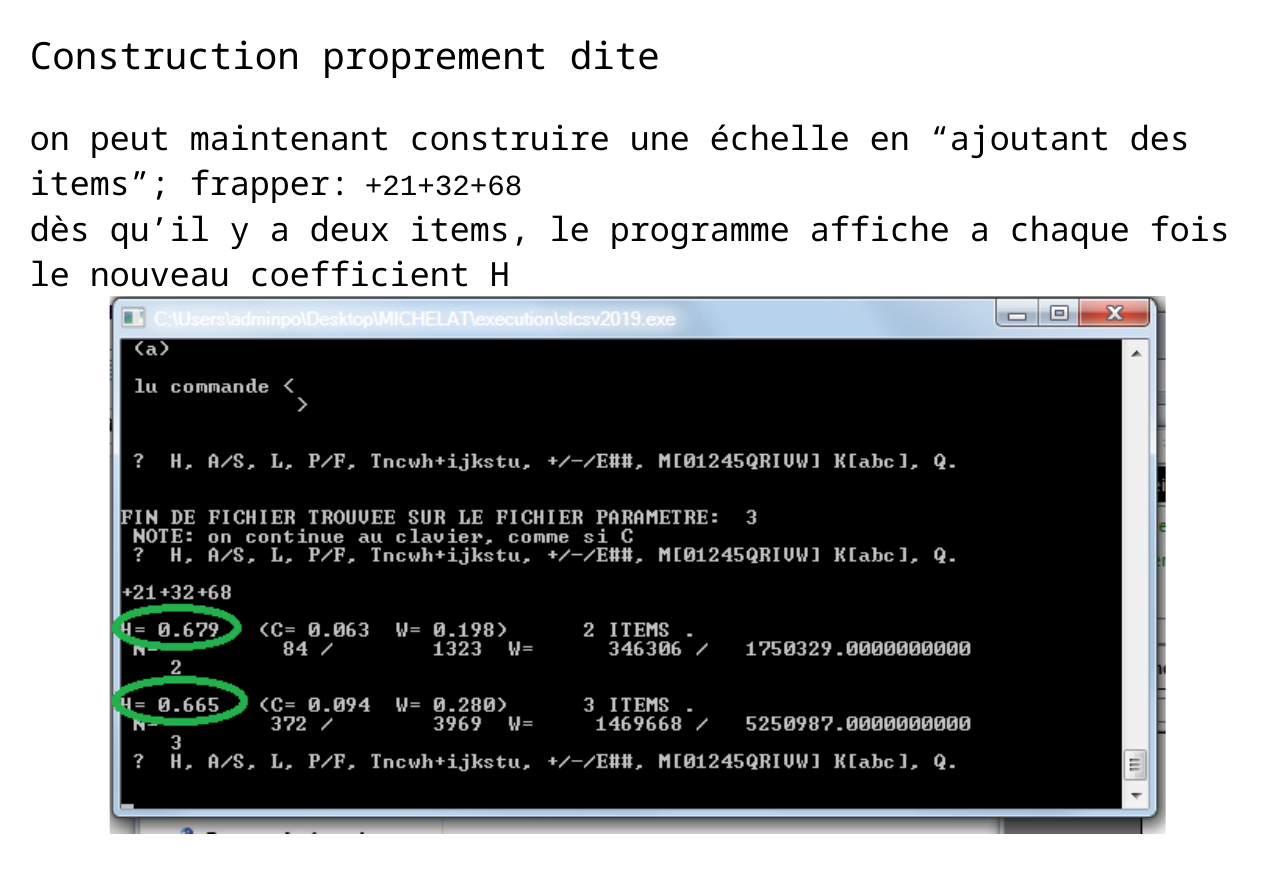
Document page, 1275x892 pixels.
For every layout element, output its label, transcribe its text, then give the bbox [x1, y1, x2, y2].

text Construction proprement dite [29, 29, 1246, 81]
picture [109, 296, 1166, 834]
text dès qu’il y a deux items, le programme affiche a chaque fois le nouveau coefficient H [29, 205, 1246, 296]
text on peut maintenant construire une échelle en “ajoutant des items”; frapper: +21+32+68 [29, 114, 1246, 205]
